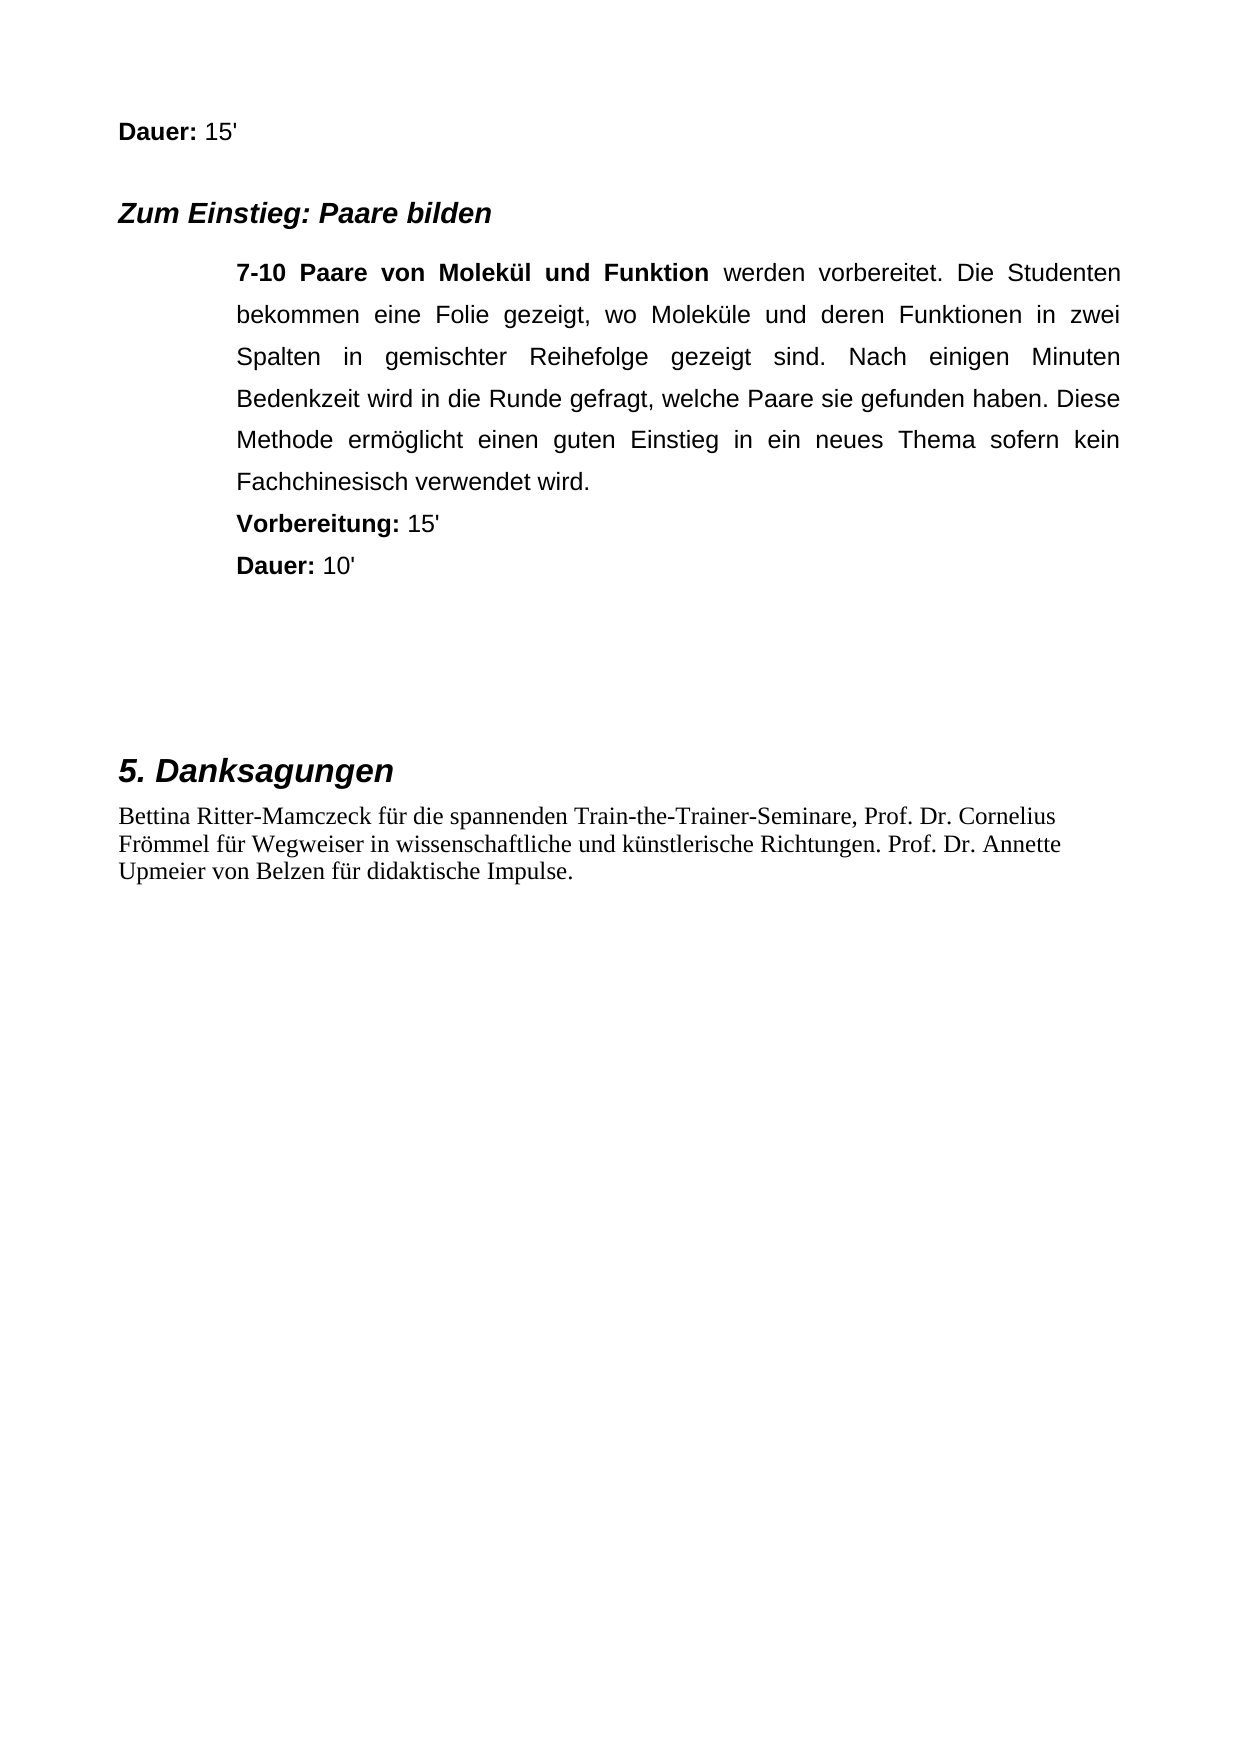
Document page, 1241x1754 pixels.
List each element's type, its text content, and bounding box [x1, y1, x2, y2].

text Dauer: 10' [236, 552, 1122, 580]
subtitle 5. Danksagungen [118, 752, 1122, 789]
text Vorbereitung: 15' [236, 510, 1122, 538]
subtitle Dauer: 15' [118, 118, 1122, 146]
text Bettina Ritter-Mamczeck für die spannenden Train-the-Trainer-Seminare, Prof. Dr. Cornelius Frömmel für Wegweiser in wissenschaftliche und künstlerische Richtungen. Prof. Dr. Annette Upmeier von Belzen für didaktische Impulse. [118, 802, 1122, 885]
subtitle Zum Einstieg: Paare bilden [118, 197, 1122, 230]
text 7-10 Paare von Molekül und Funktion werden vorbereitet. Die Studenten bekommen eine Folie gezeigt, wo Moleküle und deren Funktionen in zwei Spalten in gemischter Reihefolge gezeigt sind. Nach einigen Minuten Bedenkzeit wird in die Runde gefragt, welche Paare sie gefunden haben. Diese Methode ermöglicht einen guten Einstieg in ein neues Thema sofern kein Fachchinesisch verwendet wird. [236, 259, 1122, 496]
